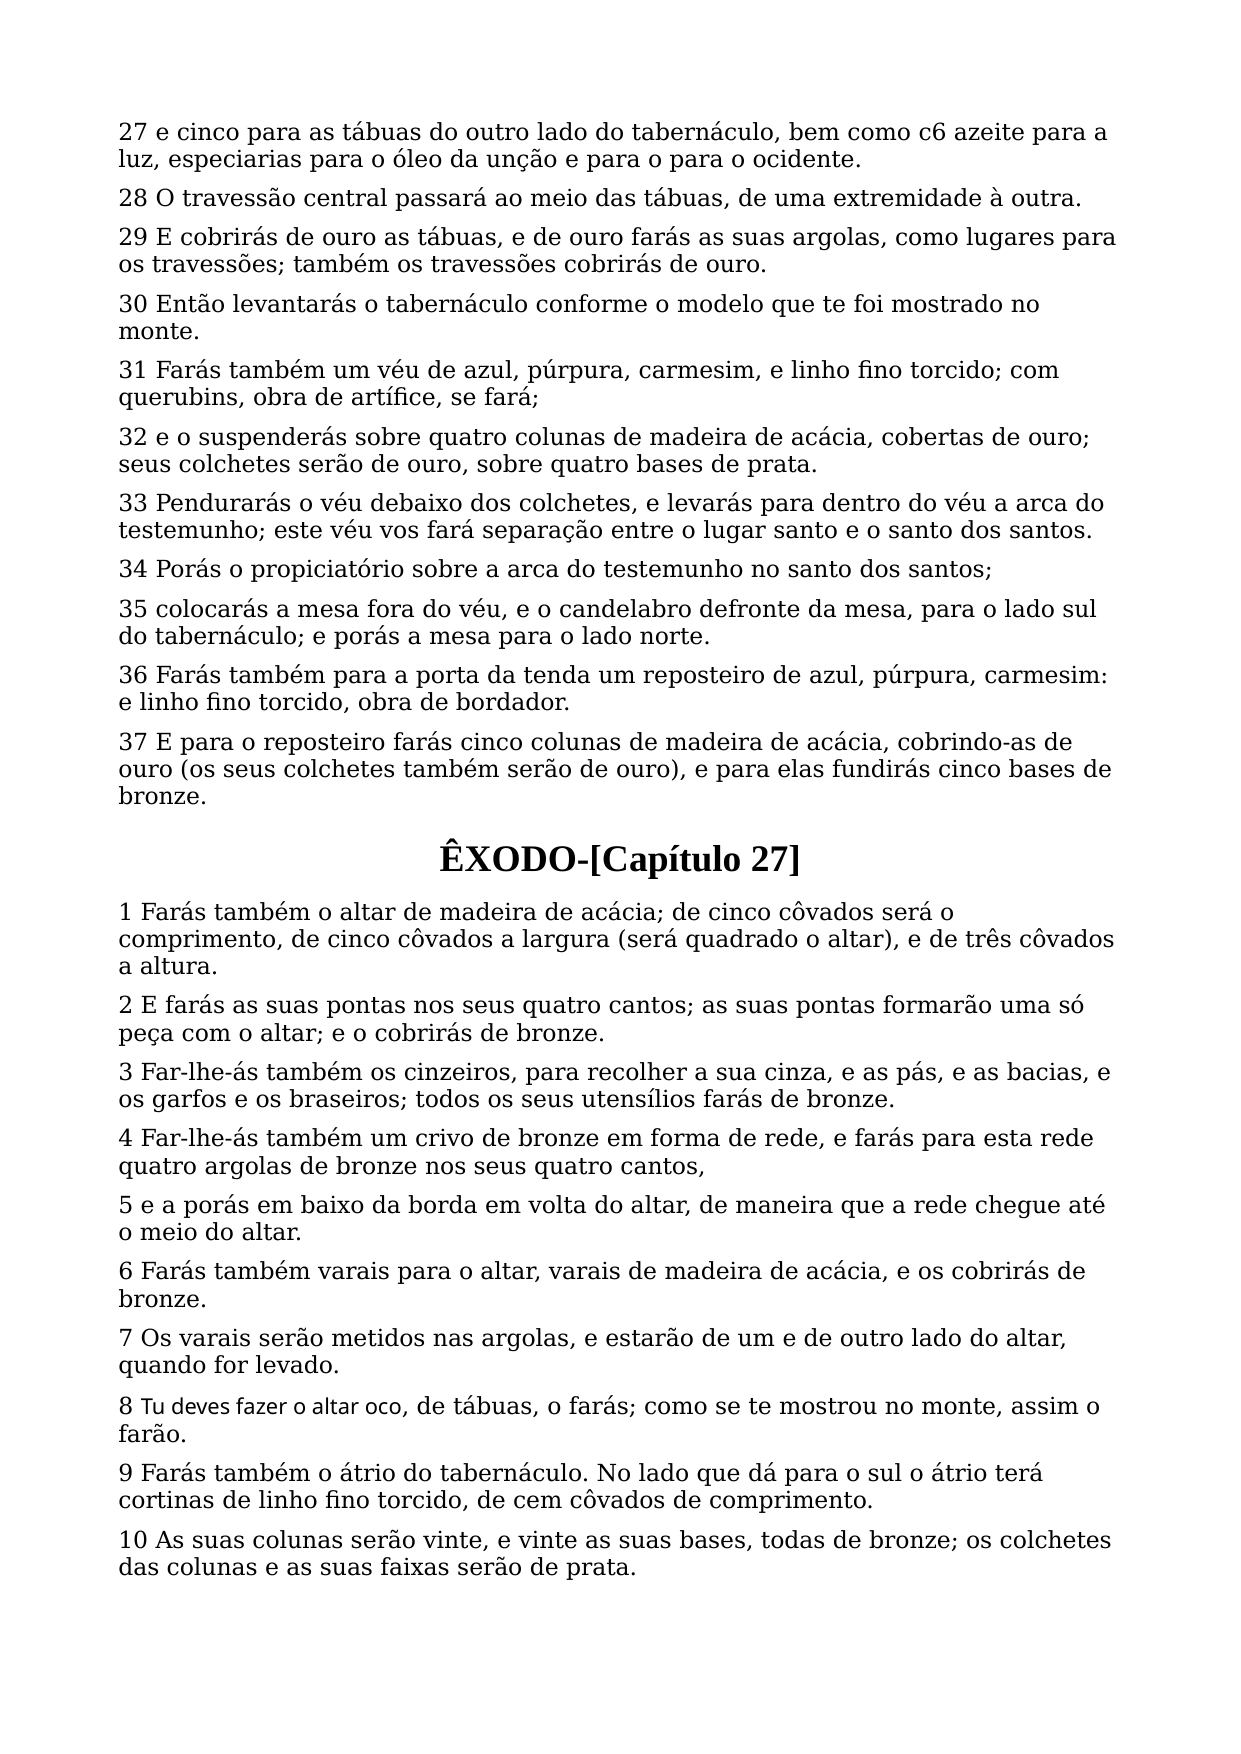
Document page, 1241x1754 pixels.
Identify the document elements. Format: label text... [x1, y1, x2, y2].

subtitle ÊXODO-[Capítulo 27] [118, 837, 1122, 880]
text 10 As suas colunas serão vinte, e vinte as suas bases, todas de bronze; os colchetes das colunas e as suas faixas serão de prata. [118, 1526, 1122, 1581]
text 27 e cinco para as tábuas do outro lado do tabernáculo, bem como c6 azeite para a luz, especiarias para o óleo da unção e para o para o ocidente. [118, 118, 1122, 173]
text 6 Farás também varais para o altar, varais de madeira de acácia, e os cobrirás de bronze. [118, 1258, 1122, 1312]
text 30 Então levantarás o tabernáculo conforme o modelo que te foi mostrado no monte. [118, 290, 1122, 345]
text 3 Far-lhe-ás também os cinzeiros, para recolher a sua cinza, e as pás, e as bacias, e os garfos e os braseiros; todos os seus utensílios farás de bronze. [118, 1058, 1122, 1113]
text 35 colocarás a mesa fora do véu, e o candelabro defronte da mesa, para o lado sul do tabernáculo; e porás a mesa para o lado norte. [118, 595, 1122, 650]
text 32 e o suspenderás sobre quatro colunas de madeira de acácia, cobertas de ouro; seus colchetes serão de ouro, sobre quatro bases de prata. [118, 423, 1122, 478]
text 4 Far-lhe-ás também um crivo de bronze em forma de rede, e farás para esta rede quatro argolas de bronze nos seus quatro cantos, [118, 1125, 1122, 1179]
text 2 E farás as suas pontas nos seus quatro cantos; as suas pontas formarão uma só peça com o altar; e o cobrirás de bronze. [118, 992, 1122, 1047]
text 1 Farás também o altar de madeira de acácia; de cinco côvados será o comprimento, de cinco côvados a largura (será quadrado o altar), e de três côvados a altura. [118, 898, 1122, 980]
text 28 O travessão central passará ao meio das tábuas, de uma extremidade à outra. [118, 184, 1122, 212]
text 7 Os varais serão metidos nas argolas, e estarão de um e de outro lado do altar, quando for levado. [118, 1324, 1122, 1379]
text 34 Porás o propiciatório sobre a arca do testemunho no santo dos santos; [118, 556, 1122, 583]
text 37 E para o reposteiro farás cinco colunas de madeira de acácia, cobrindo-as de ouro (os seus colchetes também serão de ouro), e para elas fundirás cinco bases de bronze. [118, 728, 1122, 810]
text 33 Pendurarás o véu debaixo dos colchetes, e levarás para dentro do véu a arca do testemunho; este véu vos fará separação entre o lugar santo e o santo dos santos. [118, 489, 1122, 544]
text 9 Farás também o átrio do tabernáculo. No lado que dá para o sul o átrio terá cortinas de linho fino torcido, de cem côvados de comprimento. [118, 1460, 1122, 1514]
text 36 Farás também para a porta da tenda um reposteiro de azul, púrpura, carmesim: e linho fino torcido, obra de bordador. [118, 662, 1122, 716]
text 5 e a porás em baixo da borda em volta do altar, de maneira que a rede chegue até o meio do altar. [118, 1191, 1122, 1246]
text 8 Tu deves fazer o altar oco, de tábuas, o farás; como se te mostrou no monte, assim o farão. [118, 1391, 1122, 1448]
text 31 Farás também um véu de azul, púrpura, carmesim, e linho fino torcido; com querubins, obra de artífice, se fará; [118, 357, 1122, 411]
text 29 E cobrirás de ouro as tábuas, e de ouro farás as suas argolas, como lugares para os travessões; também os travessões cobrirás de ouro. [118, 224, 1122, 278]
